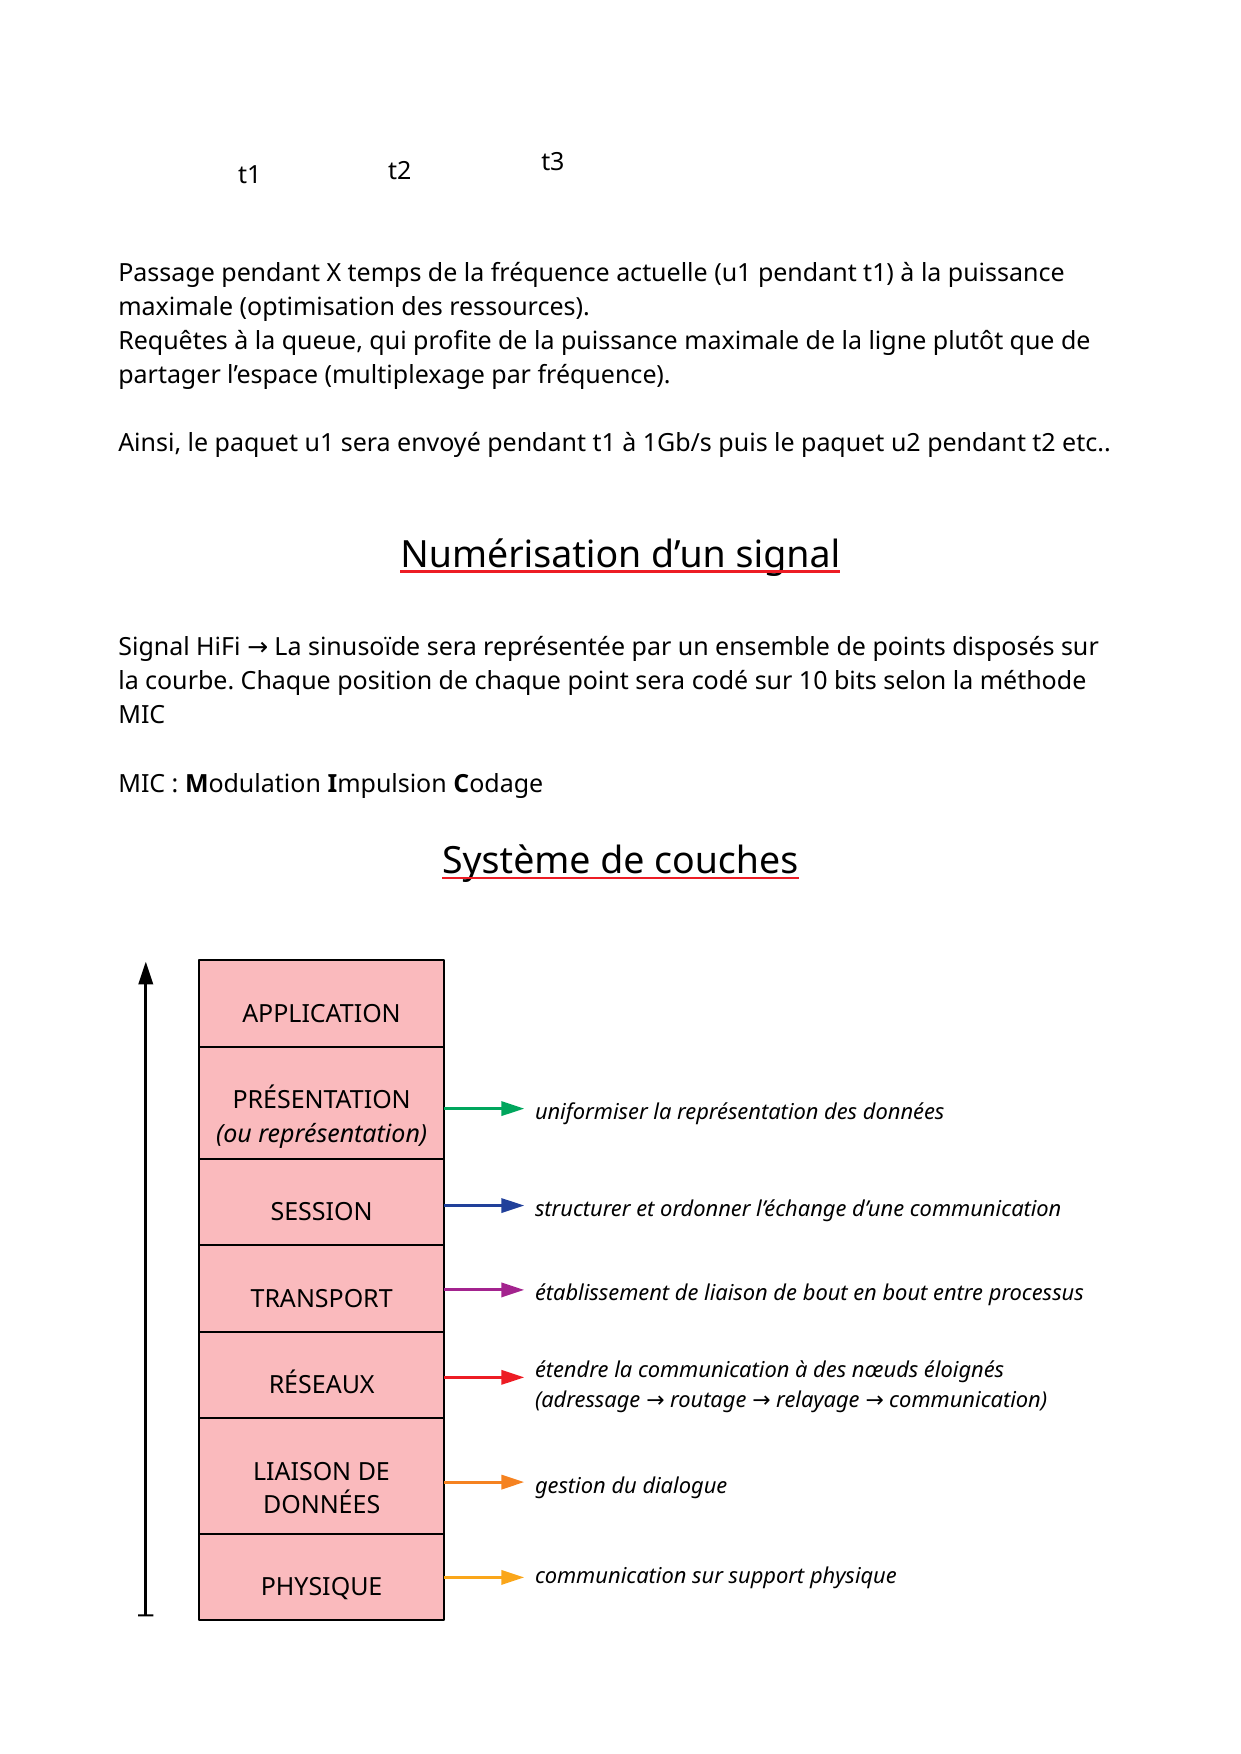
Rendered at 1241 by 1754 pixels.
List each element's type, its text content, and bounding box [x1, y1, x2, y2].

text Passage pendant X temps de la fréquence actuelle (u1 pendant t1) à la puissance maximale (optimisation des ressources). [118, 254, 1122, 322]
text Numérisation d’un signal [118, 527, 1122, 578]
text Ainsi, le paquet u1 sera envoyé pendant t1 à 1Gb/s puis le paquet u2 pendant t2 etc.. [118, 425, 1122, 459]
text MIC : Modulation Impulsion Codage [118, 765, 1122, 799]
text Signal HiFi → La sinusoïde sera représentée par un ensemble de points disposés sur la courbe. Chaque position de chaque point sera codé sur 10 bits selon la méthode MIC [118, 629, 1122, 731]
text Requêtes à la queue, qui profite de la puissance maximale de la ligne plutôt que de partager l’espace (multiplexage par fréquence). [118, 322, 1122, 391]
text Système de couches [118, 833, 1122, 884]
